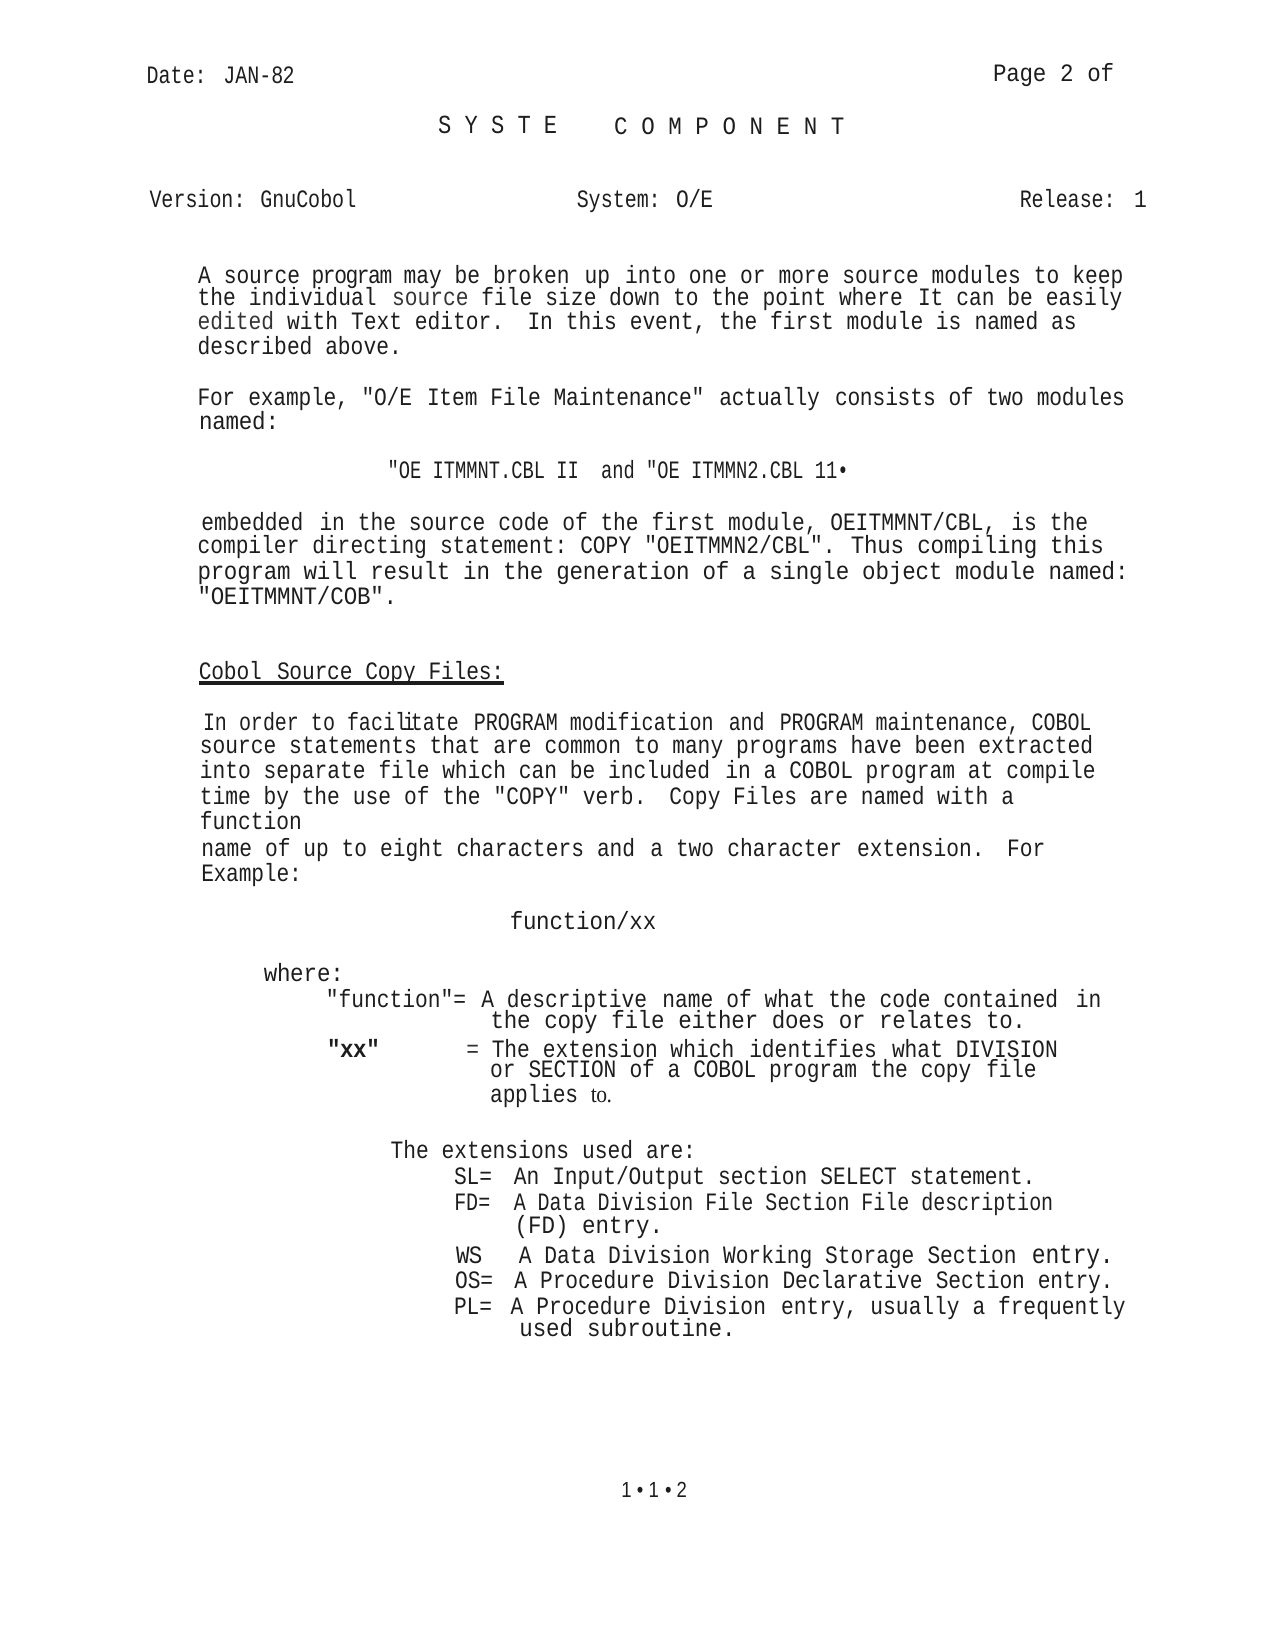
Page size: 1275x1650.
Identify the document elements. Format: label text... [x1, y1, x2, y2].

text In order to facilitate PROGRAM modification and PROGRAM maintenance, COBOL source statements that are common to many programs have been extracted into separate file which can be included in a COBOL program at compile time by the use of the "COPY" verb. Copy Files are named with a function [199, 710, 1127, 837]
text Version: GnuCobol System: O/E Release: 1 [149, 187, 1156, 215]
text "OE ITMMNT.CBL II and "OE ITMMN2.CBL 11• [387, 458, 1156, 486]
text Cobol Source Copy Files: [199, 658, 1156, 687]
text WS A Data Division Working Storage Section entry. [456, 1241, 1156, 1269]
text "xx" = The extension which identifies what DIVISION or SECTION of a COBOL program the copy file applies to. [327, 1038, 1094, 1110]
text SL= An Input/Output section SELECT statement. [454, 1164, 1156, 1189]
text embedded in the source code of the first module, OEITMMNT/CBL, is the compiler directing statement: COPY "OEITMMN2/CBL". Thus compiling this program will result in the generation of a single object module named: "OEITMMNT/COB". [197, 510, 1156, 612]
text OS= A Procedure Division Declarative Section entry. [454, 1269, 1156, 1294]
text For example, "O/E Item File Maintenance" actually consists of two modules named: [197, 385, 1156, 437]
text "function"= A descriptive name of what the code contained in the copy file either does or relates to. [326, 988, 1127, 1036]
text name of up to eight characters and a two character extension. For Example: [201, 837, 1156, 886]
text A source program may be broken up into one or more source modules to keep the individual source file size down to the point where It can be easily edited with Text editor. In this event, the first module is named as described above. [197, 264, 1142, 362]
text function/xx [175, 909, 990, 937]
text The extensions used are: [390, 1137, 1156, 1164]
text where: [263, 959, 1156, 986]
text FD= A Data Division File Section File description (FD) entry. [454, 1191, 1115, 1241]
text PL= A Procedure Division entry, usually a frequently used subroutine. [454, 1295, 1142, 1344]
